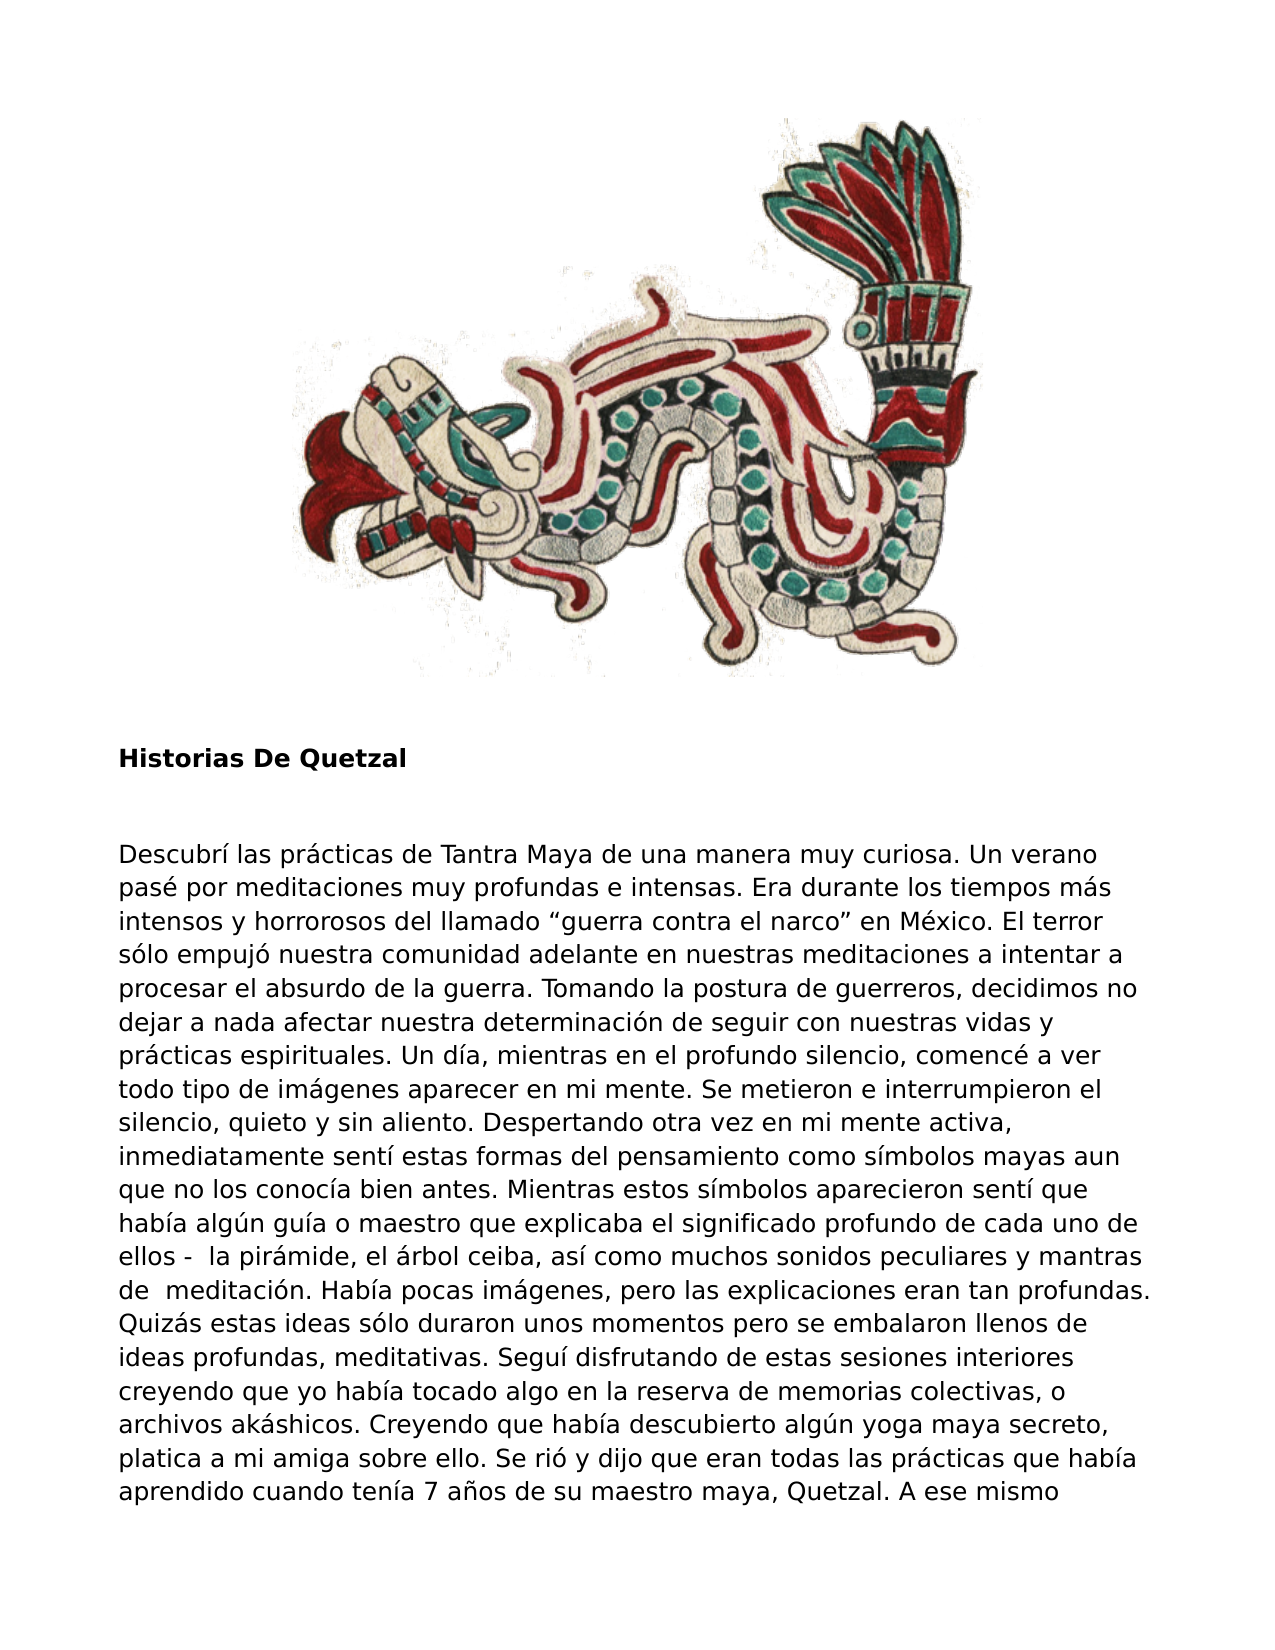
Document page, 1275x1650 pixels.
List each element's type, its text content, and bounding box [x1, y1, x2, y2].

text Historias De Quetzal [118, 744, 1157, 773]
picture [292, 118, 984, 677]
text Descubrí las prácticas de Tantra Maya de una manera muy curiosa. Un verano pasé por meditaciones muy profundas e intensas. Era durante los tiempos más intensos y horrorosos del llamado “guerra contra el narco” en México. El terror sólo empujó nuestra comunidad adelante en nuestras meditaciones a intentar a procesar el absurdo de la guerra. Tomando la postura de guerreros, decidimos no dejar a nada afectar nuestra determinación de seguir con nuestras vidas y prácticas espirituales. Un día, mientras en el profundo silencio, comencé a ver todo tipo de imágenes aparecer en mi mente. Se metieron e interrumpieron el silencio, quieto y sin aliento. Despertando otra vez en mi mente activa, inmediatamente sentí estas formas del pensamiento como símbolos mayas aun que no los conocía bien antes. Mientras estos símbolos aparecieron sentí que había algún guía o maestro que explicaba el significado profundo de cada uno de ellos - la pirámide, el árbol ceiba, así como muchos sonidos peculiares y mantras de meditación. Había pocas imágenes, pero las explicaciones eran tan profundas. Quizás estas ideas sólo duraron unos momentos pero se embalaron llenos de ideas profundas, meditativas. Seguí disfrutando de estas sesiones interiores creyendo que yo había tocado algo en la reserva de memorias colectivas, o archivos akáshicos. Creyendo que había descubierto algún yoga maya secreto, platica a mi amiga sobre ello. Se rió y dijo que eran todas las prácticas que había aprendido cuando tenía 7 años de su maestro maya, Quetzal. A ese mismo [118, 840, 1157, 1506]
